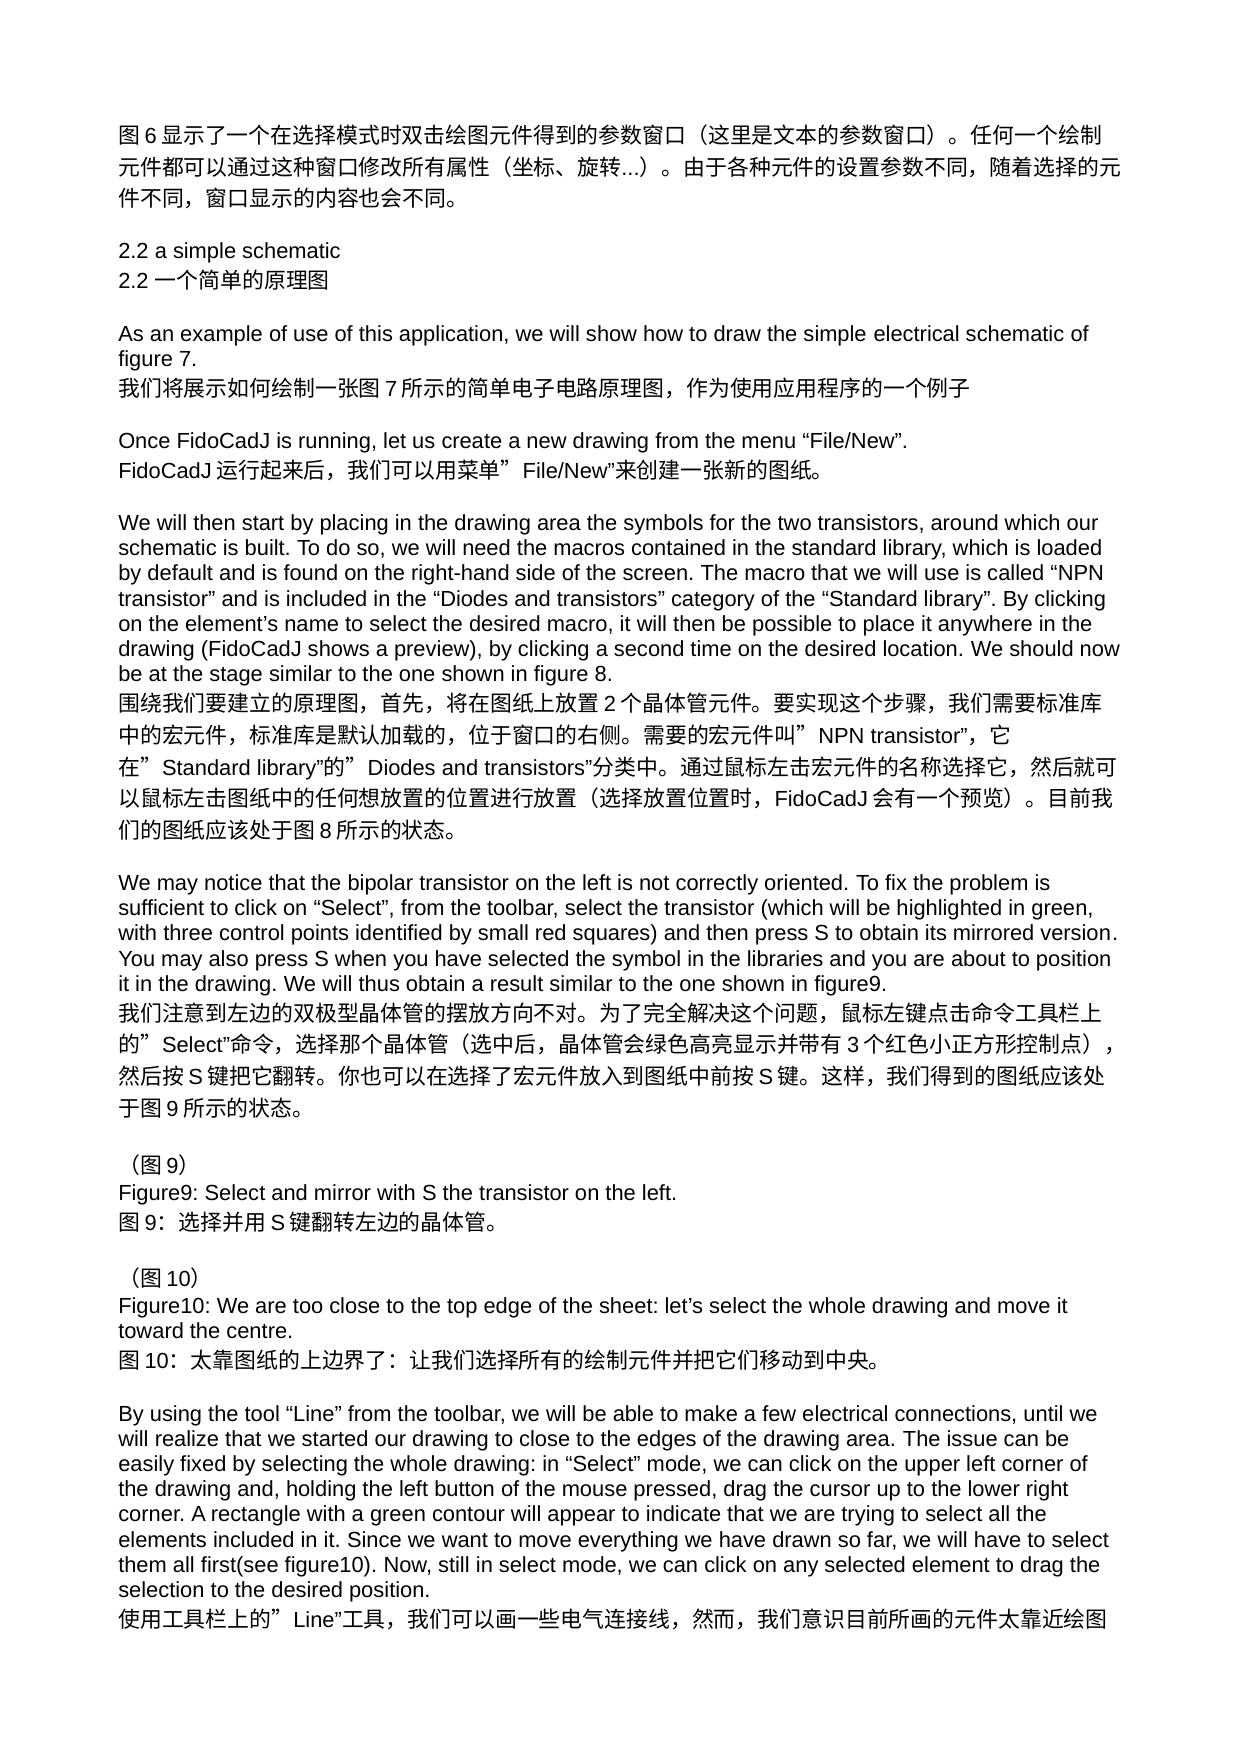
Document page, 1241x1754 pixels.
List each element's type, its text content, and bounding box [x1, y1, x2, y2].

text We will then start by placing in the drawing area the symbols for the two transistors, around which our schematic is built. To do so, we will need the macros contained in the standard library, which is loaded by default and is found on the right-hand side of the screen. The macro that we will use is called “NPN transistor” and is included in the “Diodes and transistors” category of the “Standard library”. By clicking on the element’s name to select the desired macro, it will then be possible to place it anywhere in the drawing (FidoCadJ shows a preview), by clicking a second time on the desired location. We should now be at the stage similar to the one shown in figure 8. [118, 510, 1122, 686]
text 2.2 a simple schematic [118, 238, 1122, 263]
text （图9） [118, 1148, 1122, 1179]
text Figure10: We are too close to the top edge of the sheet: let’s select the whole drawing and move it toward the centre. [118, 1293, 1122, 1343]
text 2.2 一个简单的原理图 [118, 263, 1122, 295]
text （图10） [118, 1261, 1122, 1293]
text 图6显示了一个在选择模式时双击绘图元件得到的参数窗口（这里是文本的参数窗口）。任何一个绘制元件都可以通过这种窗口修改所有属性（坐标、旋转...）。由于各种元件的设置参数不同，随着选择的元件不同，窗口显示的内容也会不同。 [118, 118, 1122, 213]
text 图9：选择并用S键翻转左边的晶体管。 [118, 1204, 1122, 1236]
text By using the tool “Line” from the toolbar, we will be able to make a few electrical connections, until we will realize that we started our drawing to close to the edges of the drawing area. The issue can be easily fixed by selecting the whole drawing: in “Select” mode, we can click on the upper left corner of the drawing and, holding the left button of the mouse pressed, drag the cursor up to the lower right corner. A rectangle with a green contour will appear to indicate that we are trying to select all the elements included in it. Since we want to move everything we have drawn so far, we will have to select them all first(see figure10). Now, still in select mode, we can click on any selected element to drag the selection to the desired position. [118, 1400, 1122, 1602]
text 使用工具栏上的”Line”工具，我们可以画一些电气连接线，然而，我们意识目前所画的元件太靠近绘图 [118, 1602, 1122, 1634]
text We may notice that the bipolar transistor on the left is not correctly oriented. To fix the problem is sufficient to click on “Select”, from the toolbar, select the transistor (which will be highlighted in green, with three control points identified by small red squares) and then press S to obtain its mirrored version. You may also press S when you have selected the symbol in the libraries and you are about to position it in the drawing. We will thus obtain a result similar to the one shown in figure9. [118, 870, 1122, 996]
text 我们将展示如何绘制一张图7所示的简单电子电路原理图，作为使用应用程序的一个例子 [118, 371, 1122, 402]
text FidoCadJ运行起来后，我们可以用菜单”File/New”来创建一张新的图纸。 [118, 453, 1122, 484]
text Once FidoCadJ is running, let us create a new drawing from the menu “File/New”. [118, 428, 1122, 453]
text 我们注意到左边的双极型晶体管的摆放方向不对。为了完全解决这个问题，鼠标左键点击命令工具栏上的”Select”命令，选择那个晶体管（选中后，晶体管会绿色高亮显示并带有3个红色小正方形控制点），然后按S键把它翻转。你也可以在选择了宏元件放入到图纸中前按S键。这样，我们得到的图纸应该处于图9所示的状态。 [118, 996, 1122, 1122]
text As an example of use of this application, we will show how to draw the simple electrical schematic of figure 7. [118, 320, 1122, 371]
text 围绕我们要建立的原理图，首先，将在图纸上放置2个晶体管元件。要实现这个步骤，我们需要标准库中的宏元件，标准库是默认加载的，位于窗口的右侧。需要的宏元件叫”NPN transistor”，它在”Standard library”的”Diodes and transistors”分类中。通过鼠标左击宏元件的名称选择它，然后就可以鼠标左击图纸中的任何想放置的位置进行放置（选择放置位置时，FidoCadJ会有一个预览）。目前我们的图纸应该处于图8所示的状态。 [118, 686, 1122, 844]
text 图10：太靠图纸的上边界了：让我们选择所有的绘制元件并把它们移动到中央。 [118, 1343, 1122, 1375]
text Figure9: Select and mirror with S the transistor on the left. [118, 1179, 1122, 1204]
